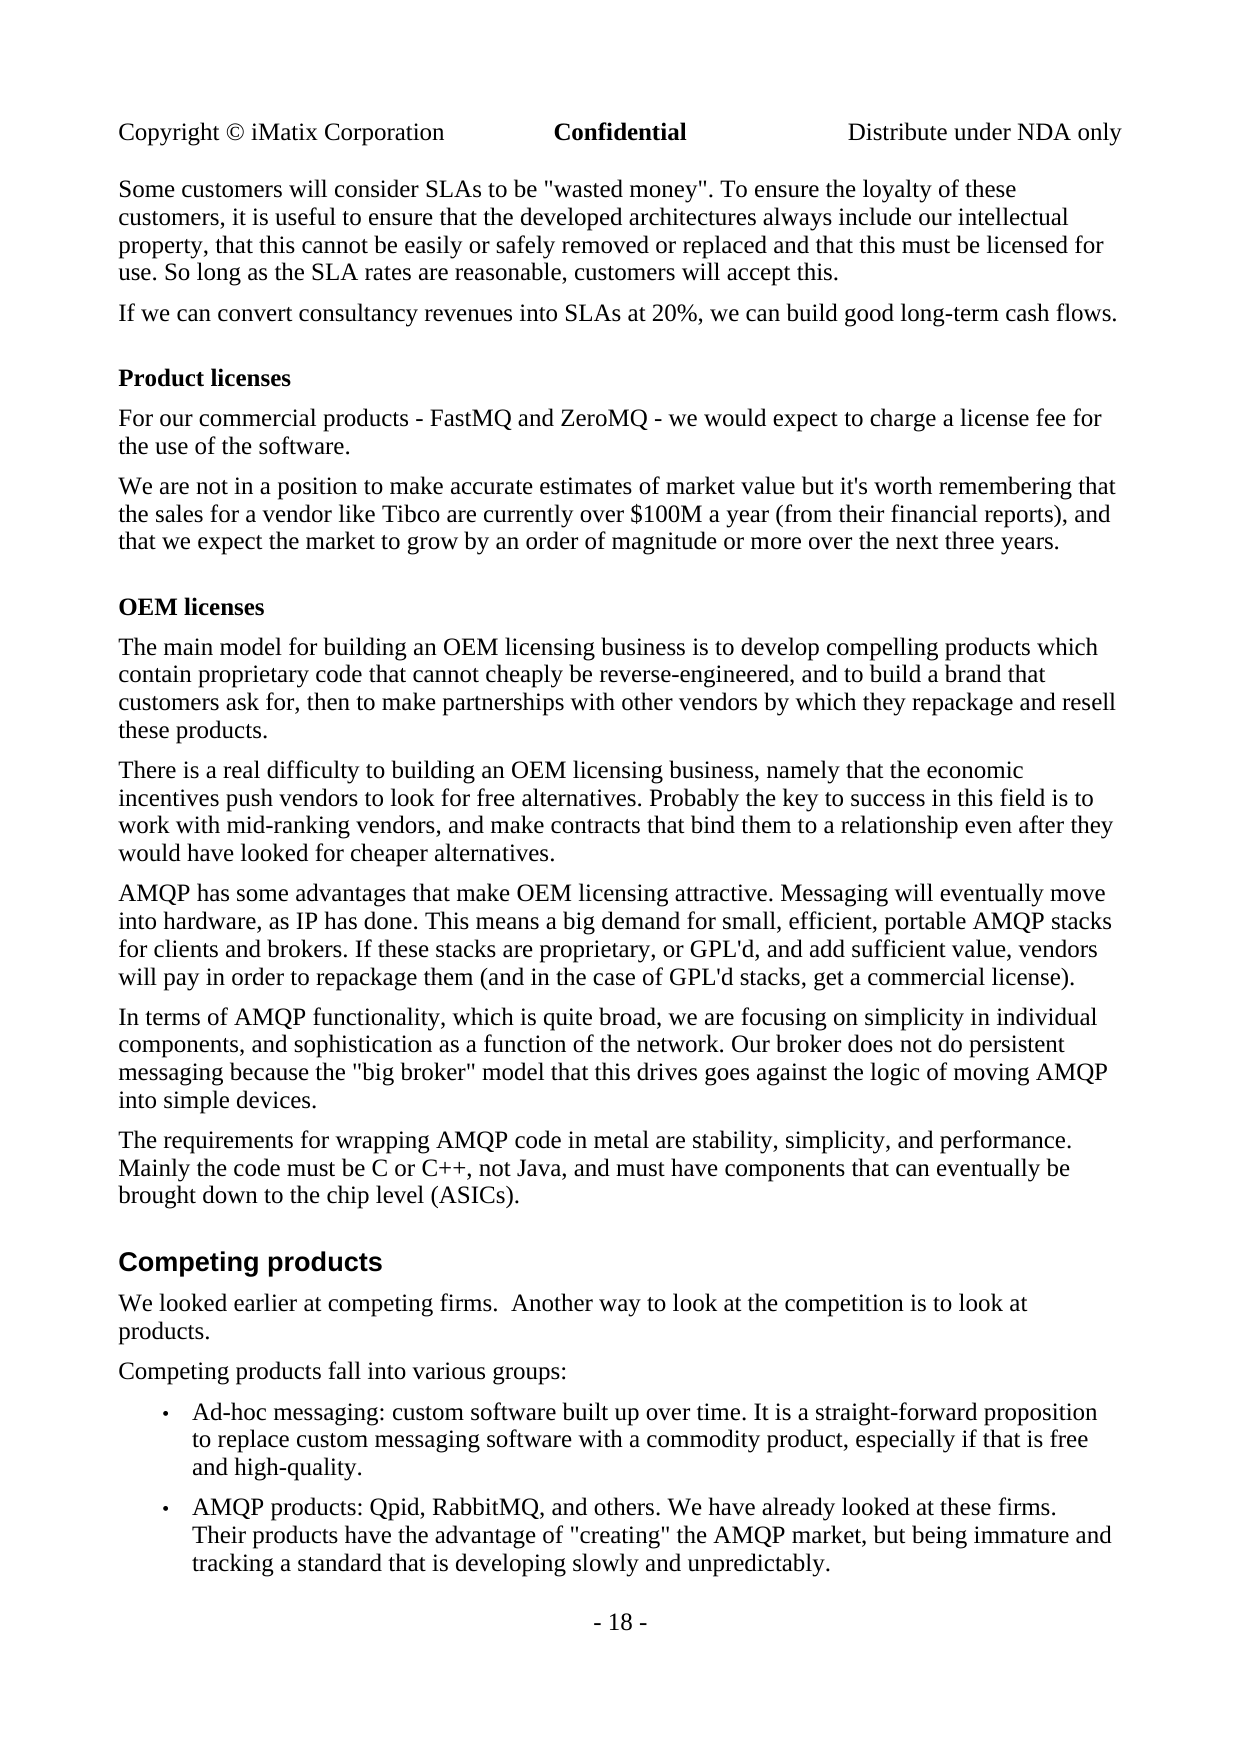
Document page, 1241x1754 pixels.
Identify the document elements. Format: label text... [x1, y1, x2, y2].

text In terms of AMQP functionality, which is quite broad, we are focusing on simplicity in individual components, and sophistication as a function of the network. Our broker does not do persistent messaging because the "big broker" model that this drives goes against the logic of moving AMQP into simple devices. [118, 1003, 1122, 1114]
text For our commercial products - FastMQ and ZeroMQ - we would expect to charge a license fee for the use of the software. [118, 404, 1122, 459]
text AMQP has some advantages that make OEM licensing attractive. Messaging will eventually move into hardware, as IP has done. This means a big demand for small, efficient, portable AMQP stacks for clients and brokers. If these stacks are proprietary, or GPL'd, and add sufficient value, vendors will pay in order to repackage them (and in the case of GPL'd stacks, get a commercial license). [118, 879, 1122, 990]
list Ad-hoc messaging: custom software built up over time. It is a straight-forward proposition to replace custom messaging software with a commodity product, especially if that is free and high-quality. [162, 1398, 1122, 1481]
text There is a real difficulty to building an OEM licensing business, namely that the economic incentives push vendors to look for free alternatives. Probably the key to success in this field is to work with mid-ranking vendors, and make contracts that bind them to a relationship even after they would have looked for cheaper alternatives. [118, 756, 1122, 867]
subtitle OEM licenses [118, 593, 1122, 620]
text If we can convert consultancy revenues into SLAs at 20%, we can build good long-term cash flows. [118, 299, 1122, 326]
text We are not in a position to make accurate estimates of market value but it's worth remembering that the sales for a vendor like Tibco are currently over $100M a year (from their financial reports), and that we expect the market to grow by an order of magnitude or more over the next three years. [118, 472, 1122, 555]
text Some customers will consider SLAs to be "wasted money". To ensure the loyalty of these customers, it is useful to ensure that the developed architectures always include our intellectual property, that this cannot be easily or safely removed or replaced and that this must be licensed for use. So long as the SLA rates are reasonable, customers will accept this. [118, 175, 1122, 286]
text We looked earlier at competing firms. Another way to look at the competition is to look at products. [118, 1289, 1122, 1345]
text The requirements for wrapping AMQP code in metal are stability, simplicity, and performance. Mainly the code must be C or C++, not Java, and must have components that can eventually be brought down to the chip level (ASICs). [118, 1126, 1122, 1209]
text Competing products fall into various groups: [118, 1357, 1122, 1385]
list AMQP products: Qpid, RabbitMQ, and others. We have already looked at these firms. Their products have the advantage of "creating" the AMQP market, but being immature and tracking a standard that is developing slowly and unpredictably. [162, 1493, 1122, 1576]
subtitle Product licenses [118, 364, 1122, 392]
text The main model for building an OEM licensing business is to develop compelling products which contain proprietary code that cannot cheaply be reverse-engineered, and to build a brand that customers ask for, then to make partnerships with other vendors by which they repackage and resell these products. [118, 633, 1122, 744]
subtitle Competing products [118, 1247, 1122, 1277]
